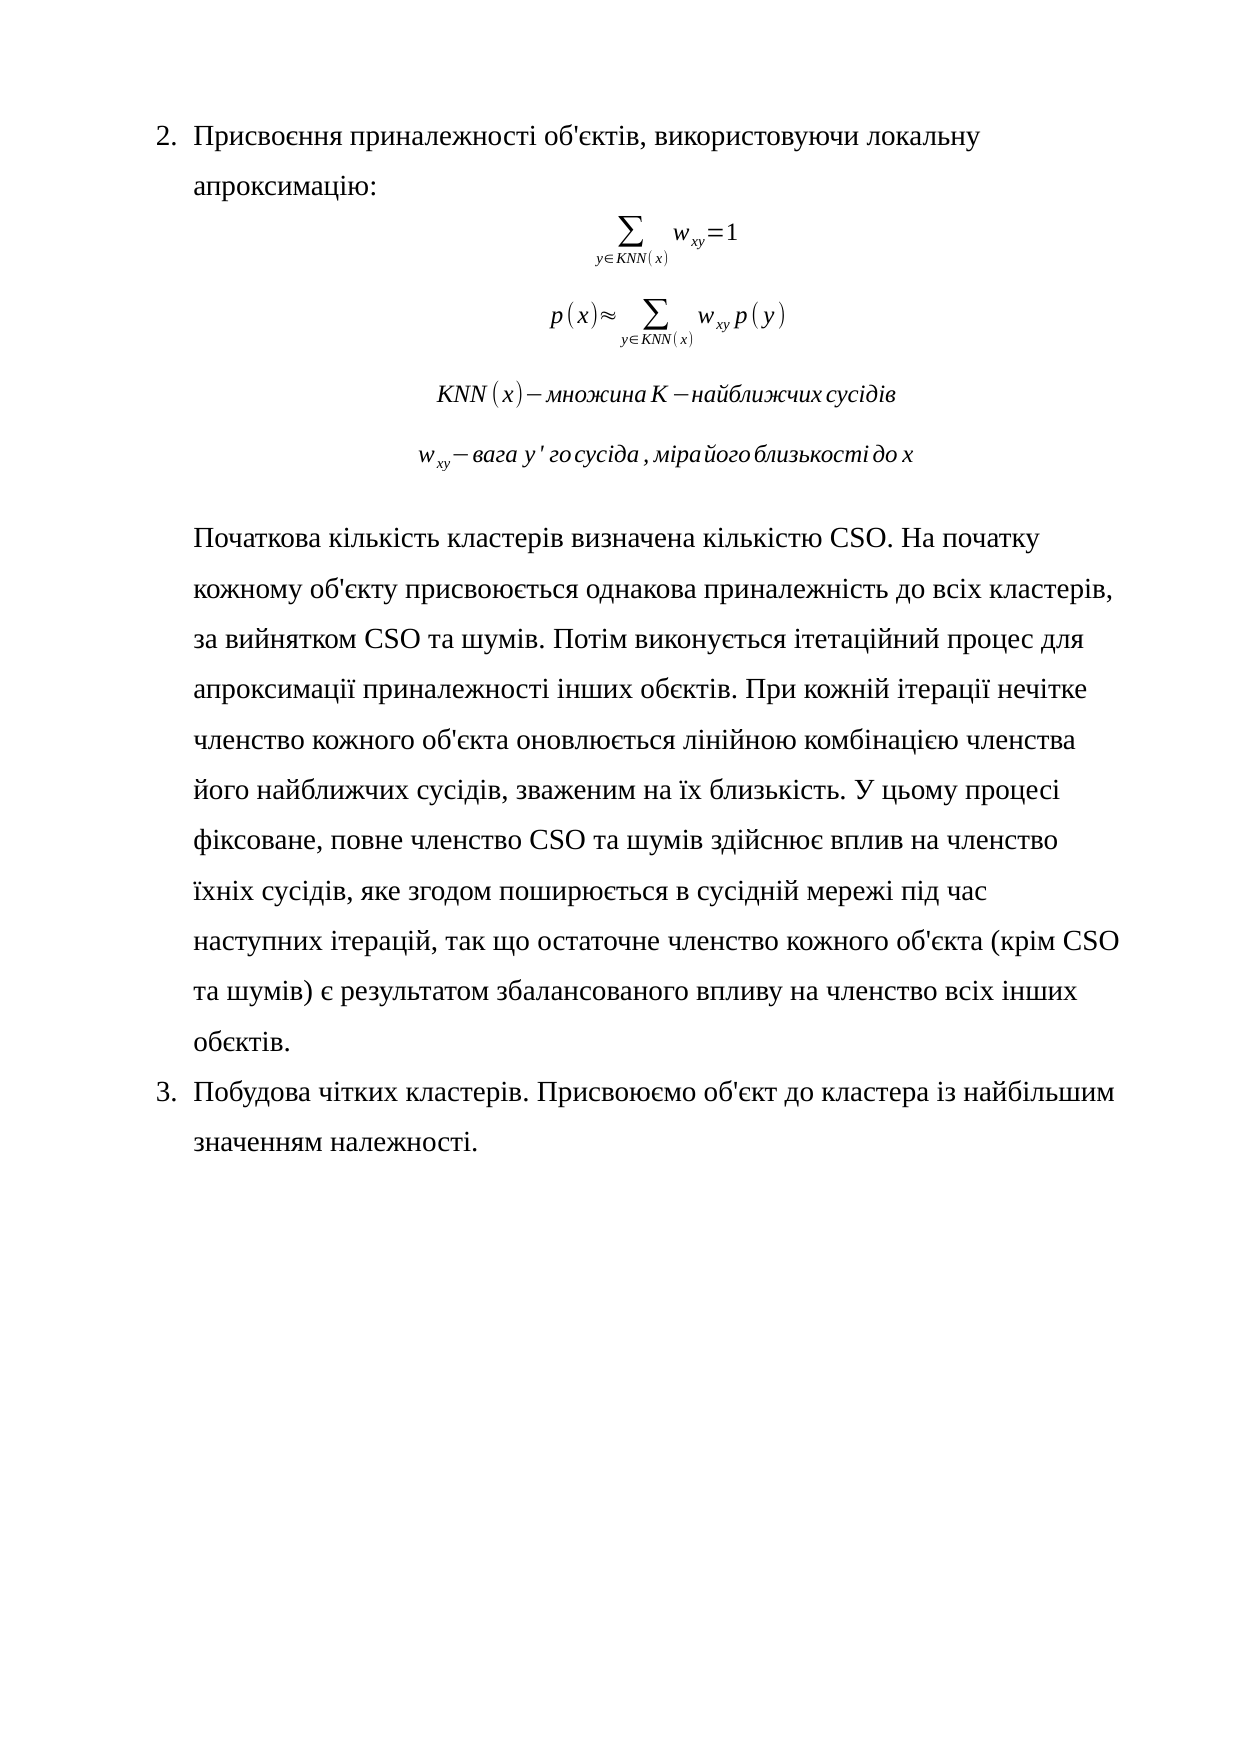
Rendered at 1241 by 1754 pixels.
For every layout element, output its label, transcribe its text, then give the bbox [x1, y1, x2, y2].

list Побудова чітких кластерів. Присвоюємо об'єкт до кластера із найбільшим значенням належності. [156, 1074, 1122, 1158]
list Присвоєння приналежності об'єктів, використовуючи локальну апроксимацію: [156, 118, 1122, 202]
list Початкова кількість кластерів визначена кількістю CSO. На початку кожному об'єкту присвоюється однакова приналежність до всіх кластерів, за вийнятком CSO та шумів. Потім виконується ітетаційний процес для апроксимації приналежності інших обєктів. При кожній ітерації нечітке членство кожного об'єкта оновлюється лінійною комбінацією членства його найближчих сусідів, зваженим на їх близькість. У цьому процесі фіксоване, повне членство CSO та шумів здійснює вплив на членство їхніх сусідів, яке згодом поширюється в сусідній мережі під час наступних ітерацій, так що остаточне членство кожного об'єкта (крім CSO та шумів) є результатом збалансованого впливу на членство всіх інших обєктів. [156, 521, 1122, 1057]
